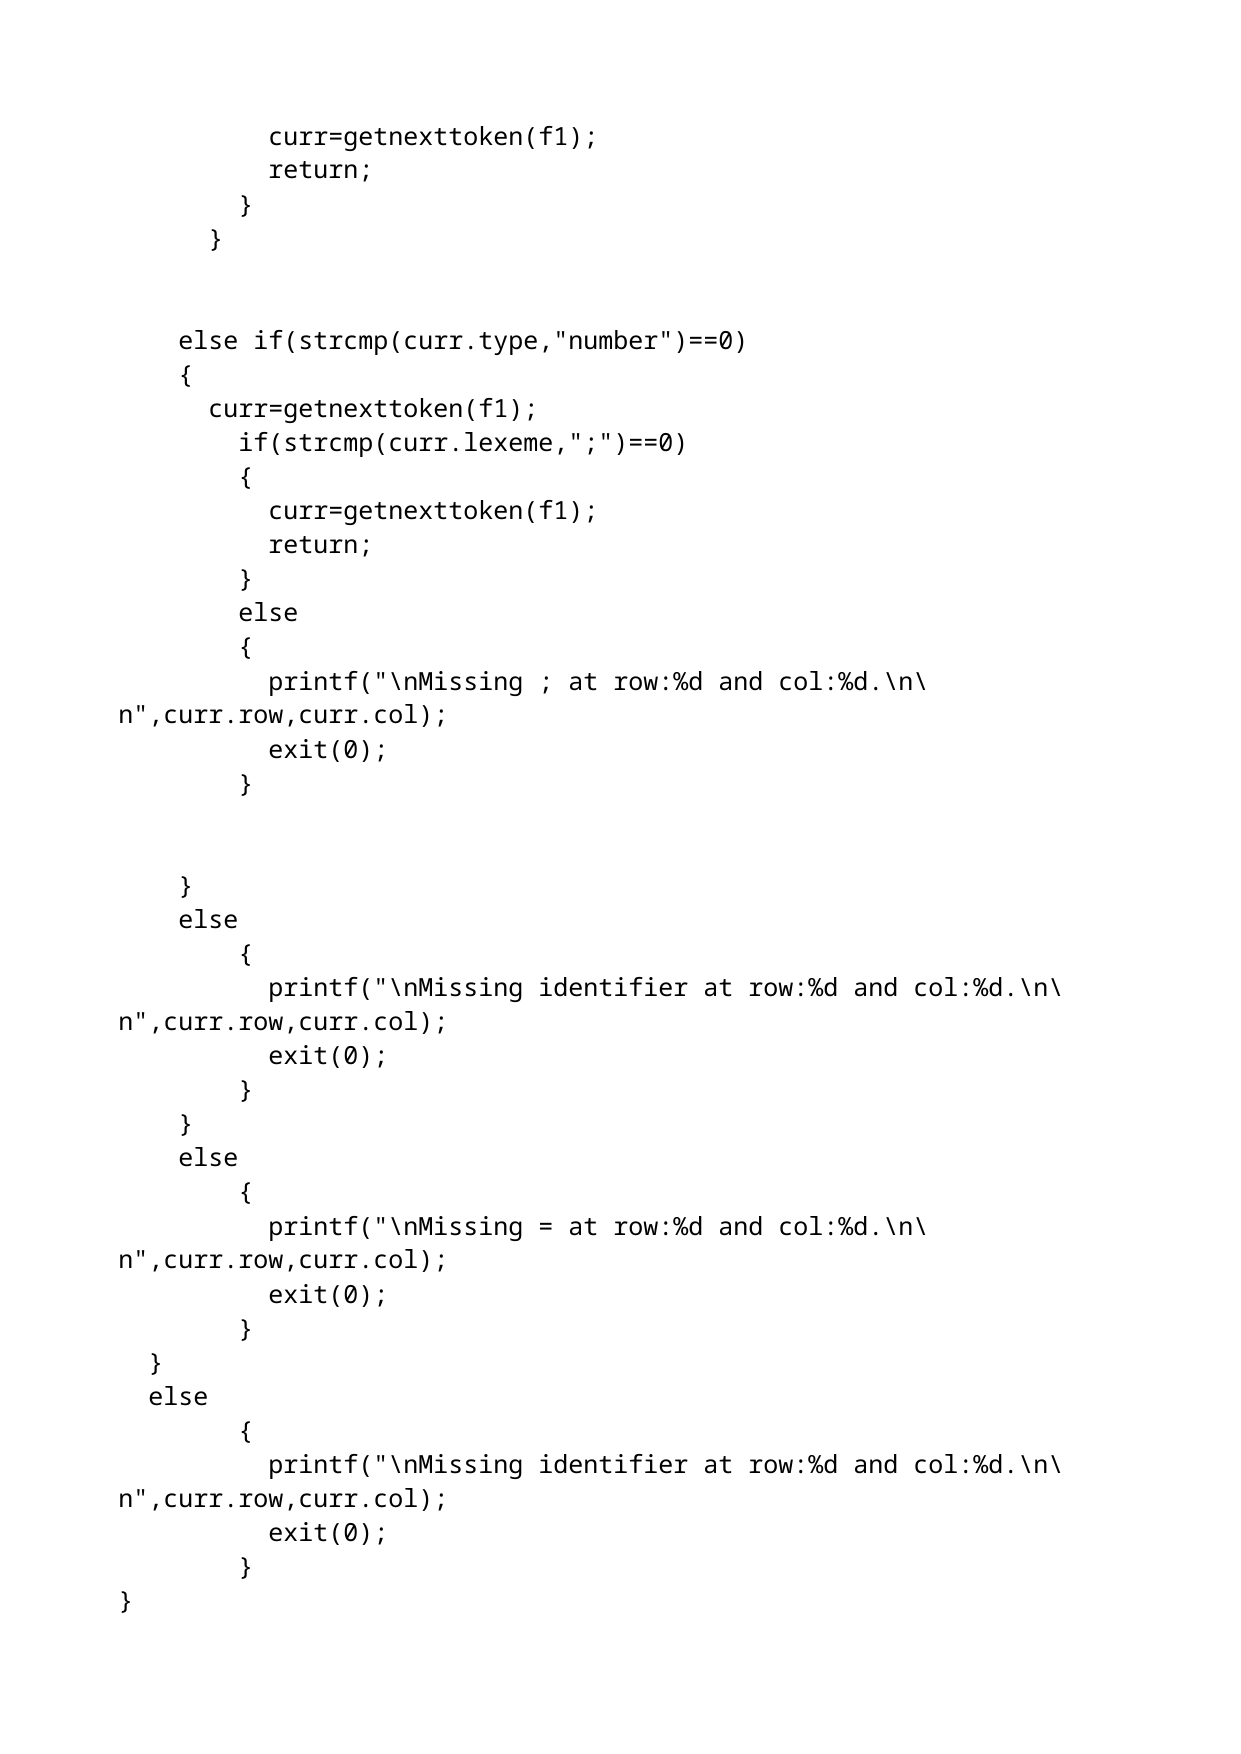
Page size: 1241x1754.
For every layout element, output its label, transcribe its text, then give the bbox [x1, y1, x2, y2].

text else [118, 1140, 1122, 1174]
text else [118, 595, 1122, 629]
text } [118, 765, 1122, 799]
text } [118, 220, 1122, 254]
text } [118, 1583, 1122, 1617]
text { [118, 357, 1122, 391]
text } [118, 1106, 1122, 1140]
text return; [118, 152, 1122, 186]
text } [118, 186, 1122, 220]
text curr=getnexttoken(f1); [118, 118, 1122, 152]
text { [118, 1174, 1122, 1208]
text curr=getnexttoken(f1); [118, 391, 1122, 425]
text curr=getnexttoken(f1); [118, 493, 1122, 527]
text if(strcmp(curr.lexeme,";")==0) [118, 425, 1122, 459]
text exit(0); [118, 1515, 1122, 1549]
text } [118, 1310, 1122, 1344]
text { [118, 936, 1122, 970]
text printf("\nMissing ; at row:%d and col:%d.\n\n",curr.row,curr.col); [118, 663, 1122, 731]
text } [118, 1344, 1122, 1378]
text exit(0); [118, 731, 1122, 765]
text else if(strcmp(curr.type,"number")==0) [118, 322, 1122, 357]
text } [118, 561, 1122, 595]
text printf("\nMissing = at row:%d and col:%d.\n\n",curr.row,curr.col); [118, 1208, 1122, 1276]
text else [118, 902, 1122, 936]
text { [118, 1412, 1122, 1447]
text return; [118, 527, 1122, 561]
text exit(0); [118, 1038, 1122, 1072]
text { [118, 459, 1122, 493]
text exit(0); [118, 1276, 1122, 1310]
text printf("\nMissing identifier at row:%d and col:%d.\n\n",curr.row,curr.col); [118, 1447, 1122, 1515]
text } [118, 1072, 1122, 1106]
text else [118, 1378, 1122, 1412]
text printf("\nMissing identifier at row:%d and col:%d.\n\n",curr.row,curr.col); [118, 970, 1122, 1038]
text { [118, 629, 1122, 663]
text } [118, 867, 1122, 902]
text } [118, 1549, 1122, 1583]
